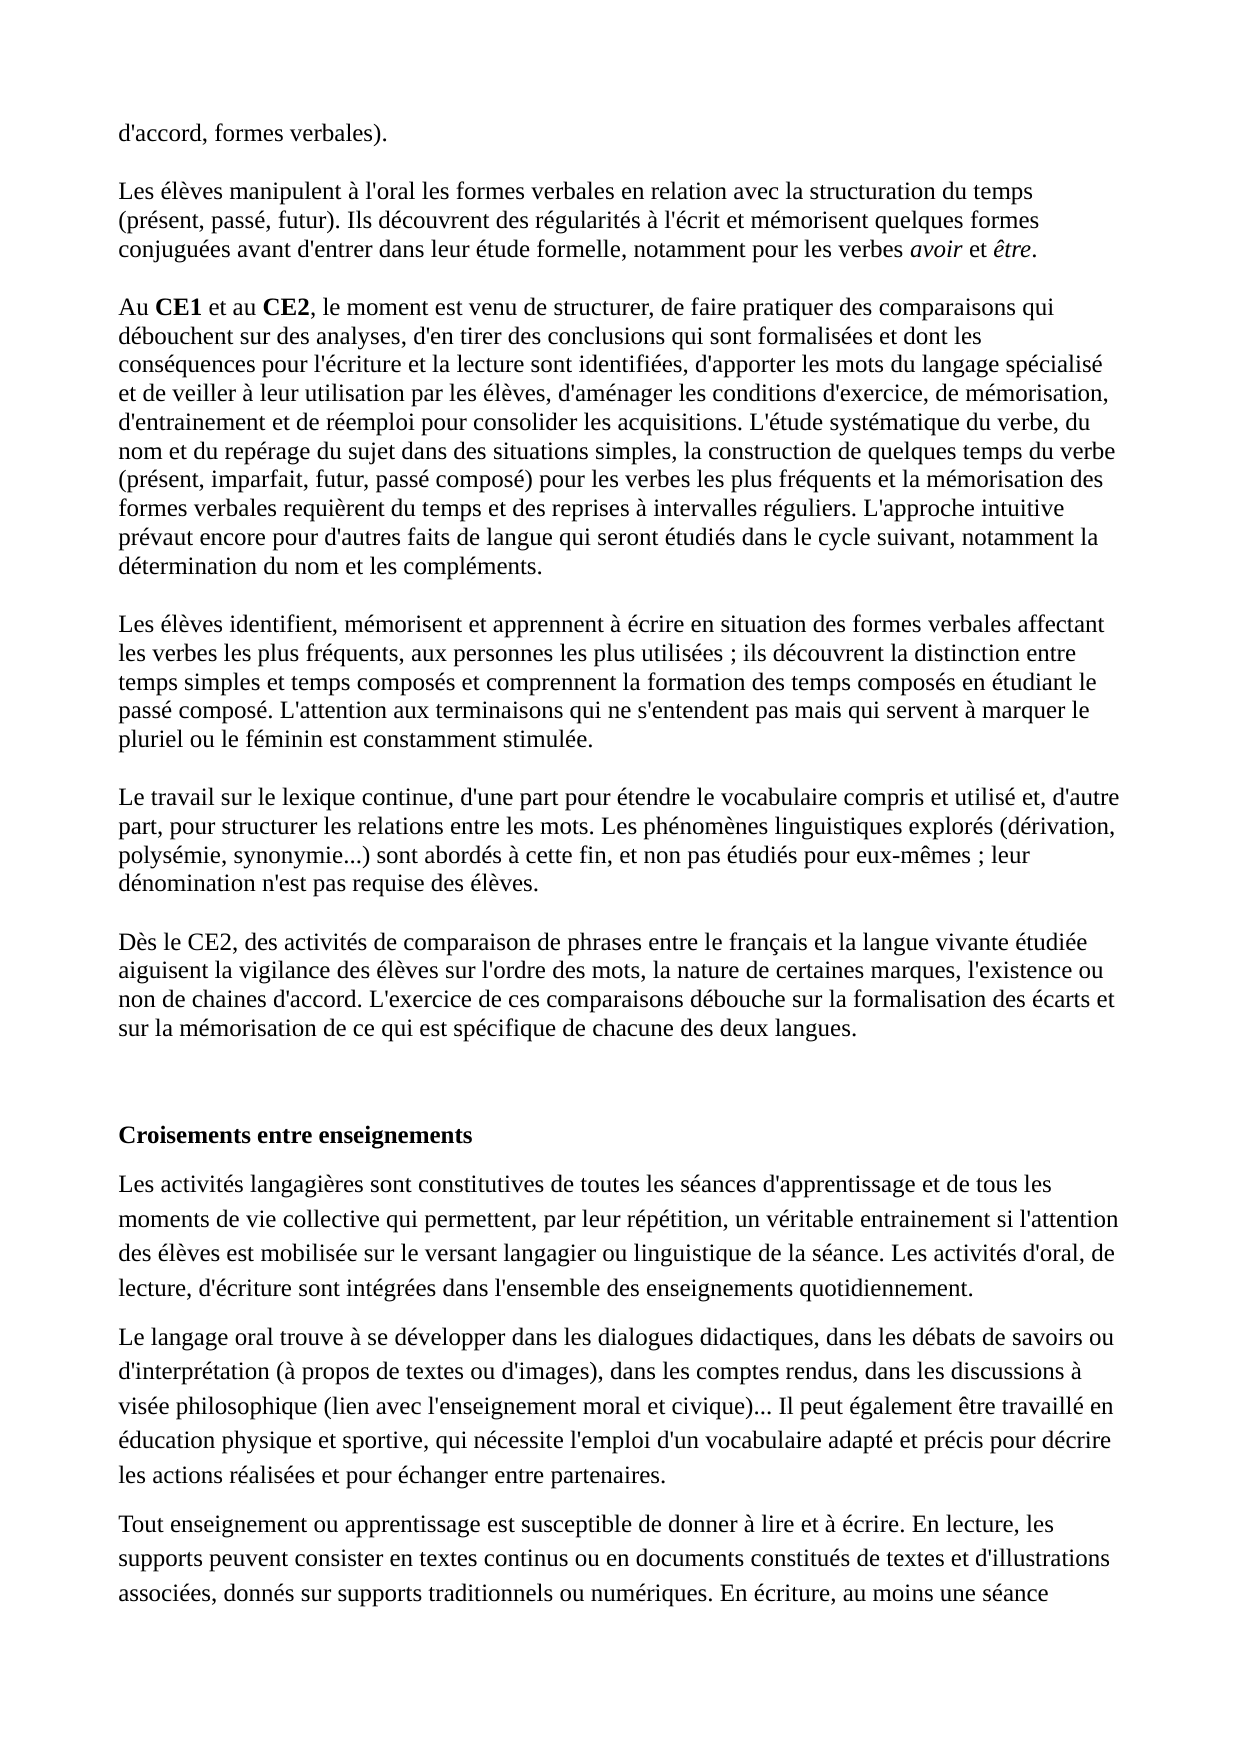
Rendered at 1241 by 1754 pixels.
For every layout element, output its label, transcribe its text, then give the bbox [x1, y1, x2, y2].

text Les activités langagières sont constitutives de toutes les séances d'apprentissage et de tous les moments de vie collective qui permettent, par leur répétition, un véritable entrainement si l'attention des élèves est mobilisée sur le versant langagier ou linguistique de la séance. Les activités d'oral, de lecture, d'écriture sont intégrées dans l'ensemble des enseignements quotidiennement. [118, 1169, 1122, 1302]
table_cell d'accord, formes verbales). Les élèves manipulent à l'oral les formes verbales en relation avec la structuration du temps (présent, passé, futur). Ils découvrent des régularités à l'écrit et mémorisent quelques formes conjuguées avant d'entrer dans leur étude formelle, notamment pour les verbes avoir et être. Au CE1 et au CE2, le moment est venu de structurer, de faire pratiquer des comparaisons qui débouchent sur des analyses, d'en tirer des conclusions qui sont formalisées et dont les conséquences pour l'écriture et la lecture sont identifiées, d'apporter les mots du langage spécialisé et de veiller à leur utilisation par les élèves, d'aménager les conditions d'exercice, de mémorisation, d'entrainement et de réemploi pour consolider les acquisitions. L'étude systématique du verbe, du nom et du repérage du sujet dans des situations simples, la construction de quelques temps du verbe (présent, imparfait, futur, passé composé) pour les verbes les plus fréquents et la mémorisation des formes verbales requièrent du temps et des reprises à intervalles réguliers. L'approche intuitive prévaut encore pour d'autres faits de langue qui seront étudiés dans le cycle suivant, notamment la détermination du nom et les compléments. Les élèves identifient, mémorisent et apprennent à écrire en situation des formes verbales affectant les verbes les plus fréquents, aux personnes les plus utilisées ; ils découvrent la distinction entre temps simples et temps composés et comprennent la formation des temps composés en étudiant le passé composé. L'attention aux terminaisons qui ne s'entendent pas mais qui servent à marquer le pluriel ou le féminin est constamment stimulée. Le travail sur le lexique continue, d'une part pour étendre le vocabulaire compris et utilisé et, d'autre part, pour structurer les relations entre les mots. Les phénomènes linguistiques explorés (dérivation, polysémie, synonymie...) sont abordés à cette fin, et non pas étudiés pour eux-mêmes ; leur dénomination n'est pas requise des élèves. Dès le CE2, des activités de comparaison de phrases entre le français et la langue vivante étudiée aiguisent la vigilance des élèves sur l'ordre des mots, la nature de certaines marques, l'existence ou non de chaines d'accord. L'exercice de ces comparaisons débouche sur la formalisation des écarts et sur la mémorisation de ce qui est spécifique de chacune des deux langues. [118, 118, 1122, 1071]
text Tout enseignement ou apprentissage est susceptible de donner à lire et à écrire. En lecture, les supports peuvent consister en textes continus ou en documents constitués de textes et d'illustrations associées, donnés sur supports traditionnels ou numériques. En écriture, au moins une séance [118, 1509, 1122, 1607]
text Le langage oral trouve à se développer dans les dialogues didactiques, dans les débats de savoirs ou d'interprétation (à propos de textes ou d'images), dans les comptes rendus, dans les discussions à visée philosophique (lien avec l'enseignement moral et civique)... Il peut également être travaillé en éducation physique et sportive, qui nécessite l'emploi d'un vocabulaire adapté et précis pour décrire les actions réalisées et pour échanger entre partenaires. [118, 1322, 1122, 1488]
text Croisements entre enseignements [118, 1120, 1122, 1149]
